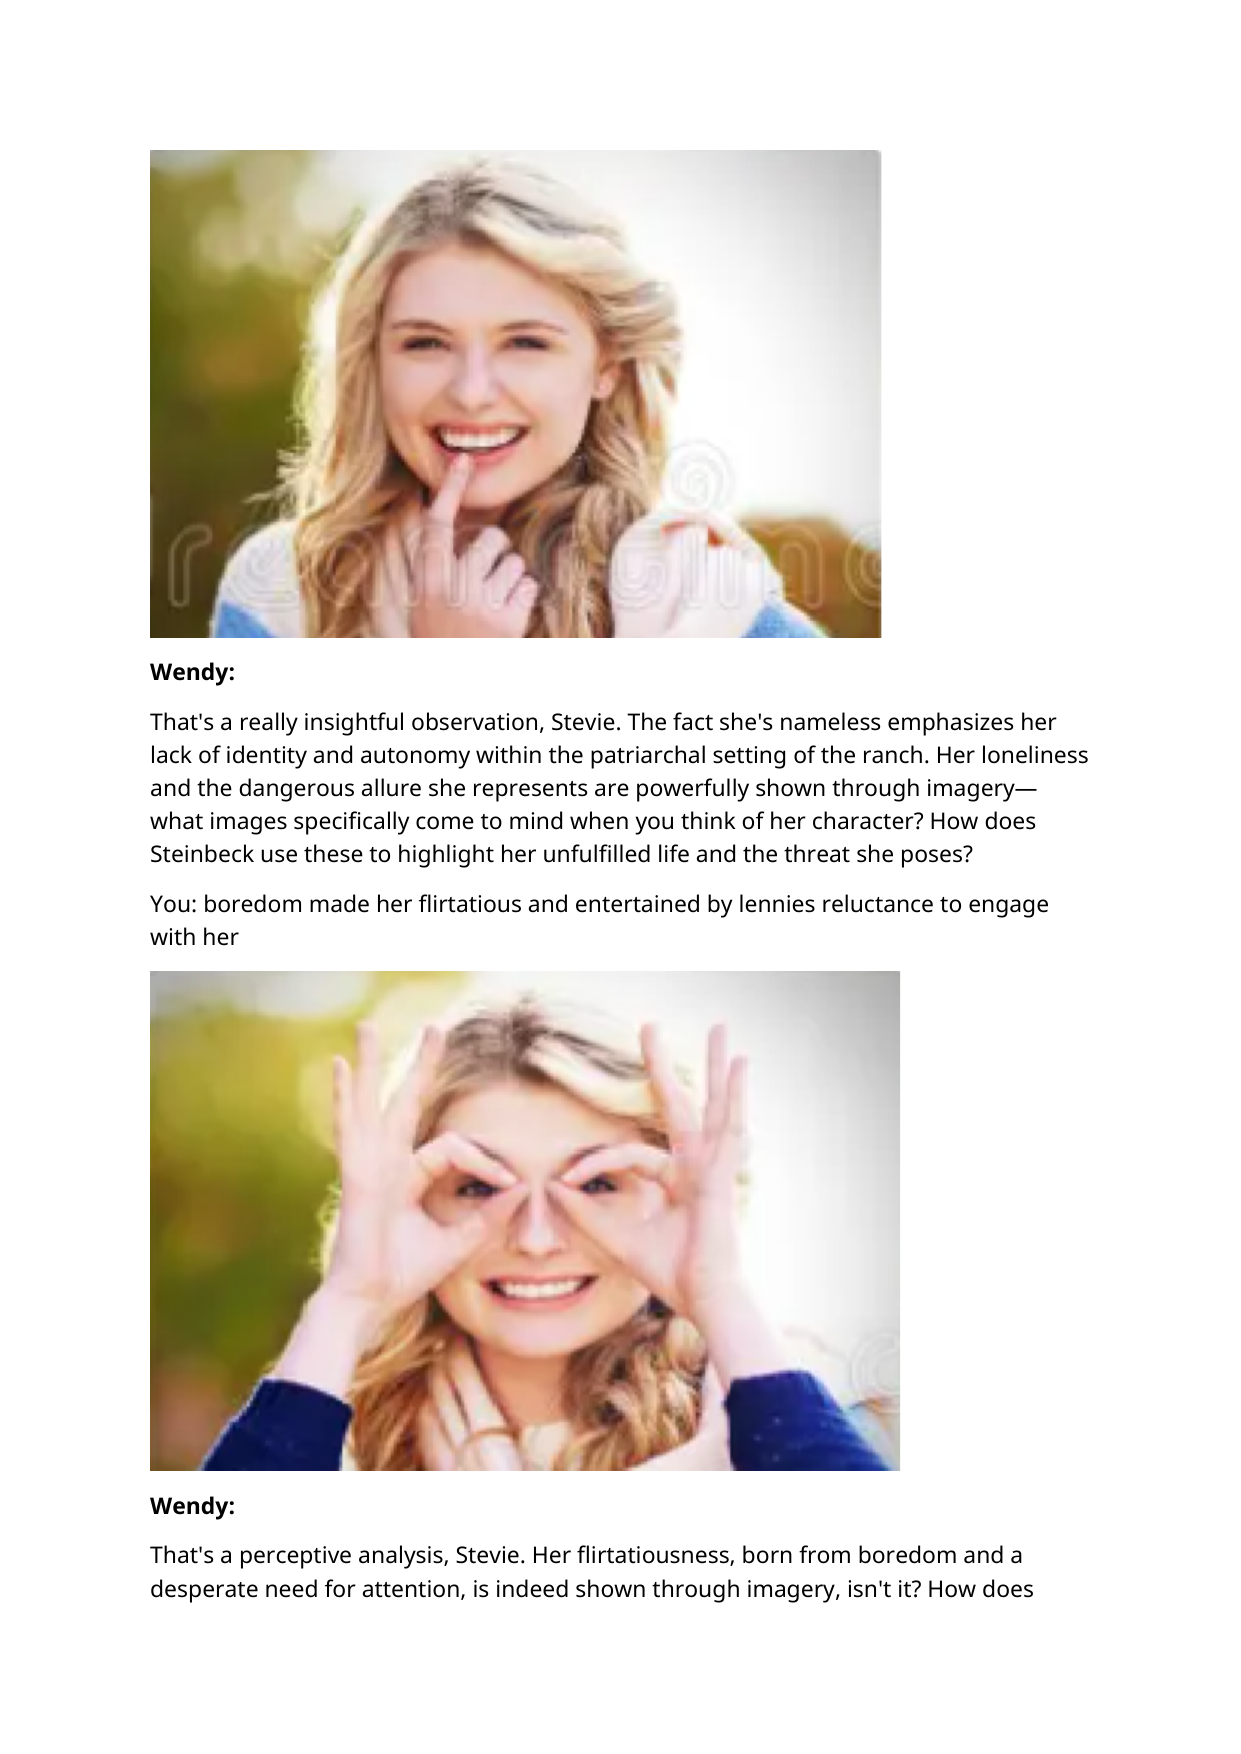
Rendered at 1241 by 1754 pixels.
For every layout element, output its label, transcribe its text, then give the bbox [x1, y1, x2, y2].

text That's a perceptive analysis, Stevie. Her flirtatiousness, born from boredom and a desperate need for attention, is indeed shown through imagery, isn't it? How does [150, 1539, 1090, 1604]
text You: boredom made her flirtatious and entertained by lennies reluctance to engage with her [150, 888, 1090, 952]
text Wendy: [150, 656, 1090, 687]
text That's a really insightful observation, Stevie. The fact she's nameless emphasizes her lack of identity and autonomy within the patriarchal setting of the ranch. Her loneliness and the dangerous allure she represents are powerfully shown through imagery—what images specifically come to mind when you think of her character? How does Steinbeck use these to highlight her unfulfilled life and the threat she poses? [150, 706, 1090, 869]
text Wendy: [150, 1489, 1090, 1521]
